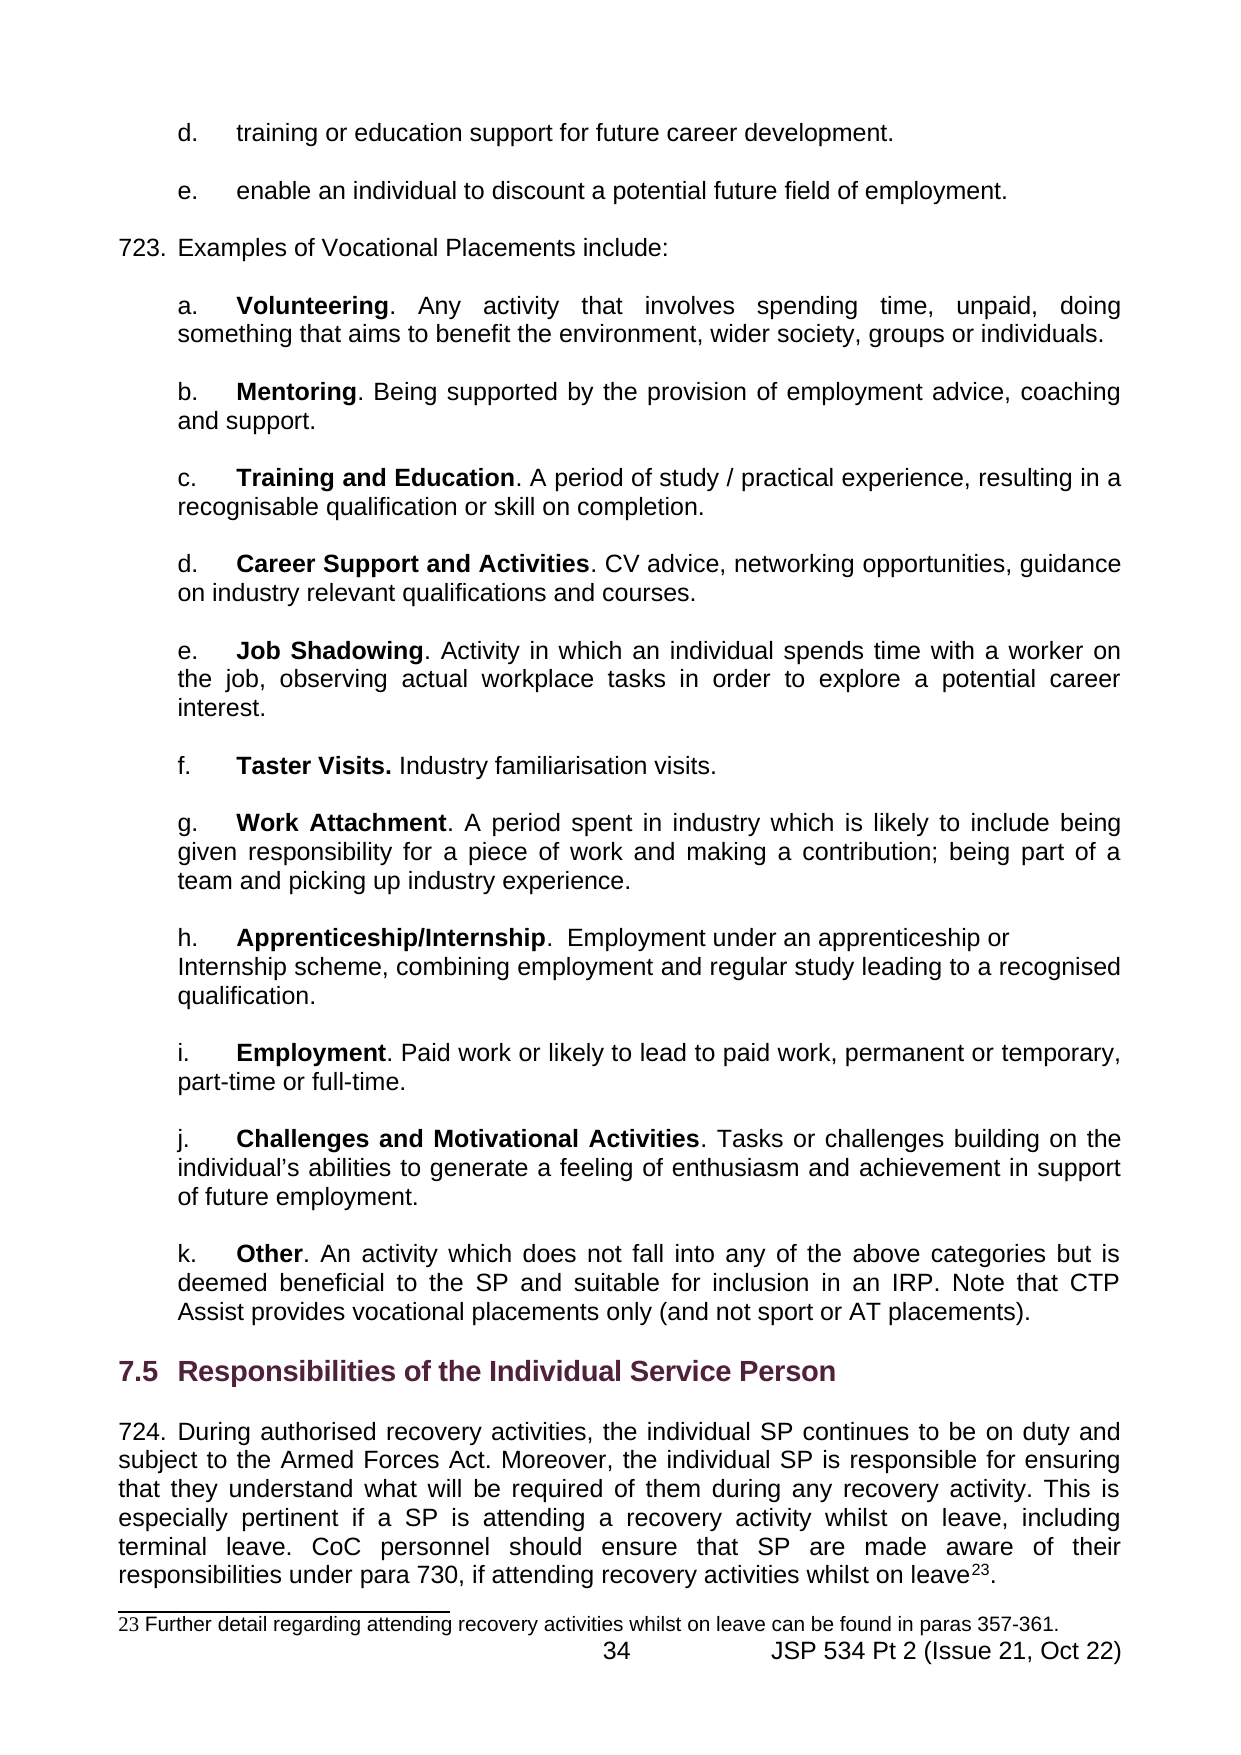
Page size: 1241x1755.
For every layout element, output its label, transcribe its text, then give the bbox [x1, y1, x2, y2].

list enable an individual to discount a potential future field of employment. [177, 176, 1122, 204]
list Mentoring. Being supported by the provision of employment advice, coaching and support. [177, 377, 1122, 434]
list training or education support for future career development. [177, 118, 1122, 147]
list Volunteering. Any activity that involves spending time, unpaid, doing something that aims to benefit the environment, wider society, groups or individuals. [177, 291, 1122, 348]
text Internship scheme, combining employment and regular study leading to a recognised qualification. [177, 952, 1122, 1009]
list Work Attachment. A period spent in industry which is likely to include being given responsibility for a piece of work and making a contribution; being part of a team and picking up industry experience. [177, 808, 1122, 894]
list Taster Visits. Industry familiarisation visits. [177, 751, 1122, 779]
list Challenges and Motivational Activities. Tasks or challenges building on the individual’s abilities to generate a feeling of enthusiasm and achievement in support of future employment. [177, 1124, 1122, 1211]
list Job Shadowing. Activity in which an individual spends time with a worker on the job, observing actual workplace tasks in order to explore a potential career interest. [177, 636, 1122, 722]
list Apprenticeship/Internship. Employment under an apprenticeship or [177, 923, 1122, 952]
list During authorised recovery activities, the individual SP continues to be on duty and subject to the Armed Forces Act. Moreover, the individual SP is responsible for ensuring that they understand what will be required of them during any recovery activity. This is especially pertinent if a SP is attending a recovery activity whilst on leave, including terminal leave. CoC personnel should ensure that SP are made aware of their responsibilities under para 730, if attending recovery activities whilst on leave. [118, 1417, 1122, 1589]
list Employment. Paid work or likely to lead to paid work, permanent or temporary, part-time or full-time. [177, 1038, 1122, 1096]
list Training and Education. A period of study / practical experience, resulting in a recognisable qualification or skill on completion. [177, 463, 1122, 521]
list Career Support and Activities. CV advice, networking opportunities, guidance on industry relevant qualifications and courses. [177, 549, 1122, 607]
list Examples of Vocational Placements include: [118, 233, 1122, 262]
subtitle 7.5 Responsibilities of the Individual Service Person [118, 1354, 1122, 1388]
list Further detail regarding attending recovery activities whilst on leave can be found in paras 357-361. [118, 1612, 1122, 1636]
list Other. An activity which does not fall into any of the above categories but is deemed beneficial to the SP and suitable for inclusion in an IRP. Note that CTP Assist provides vocational placements only (and not sport or AT placements). [177, 1239, 1122, 1326]
